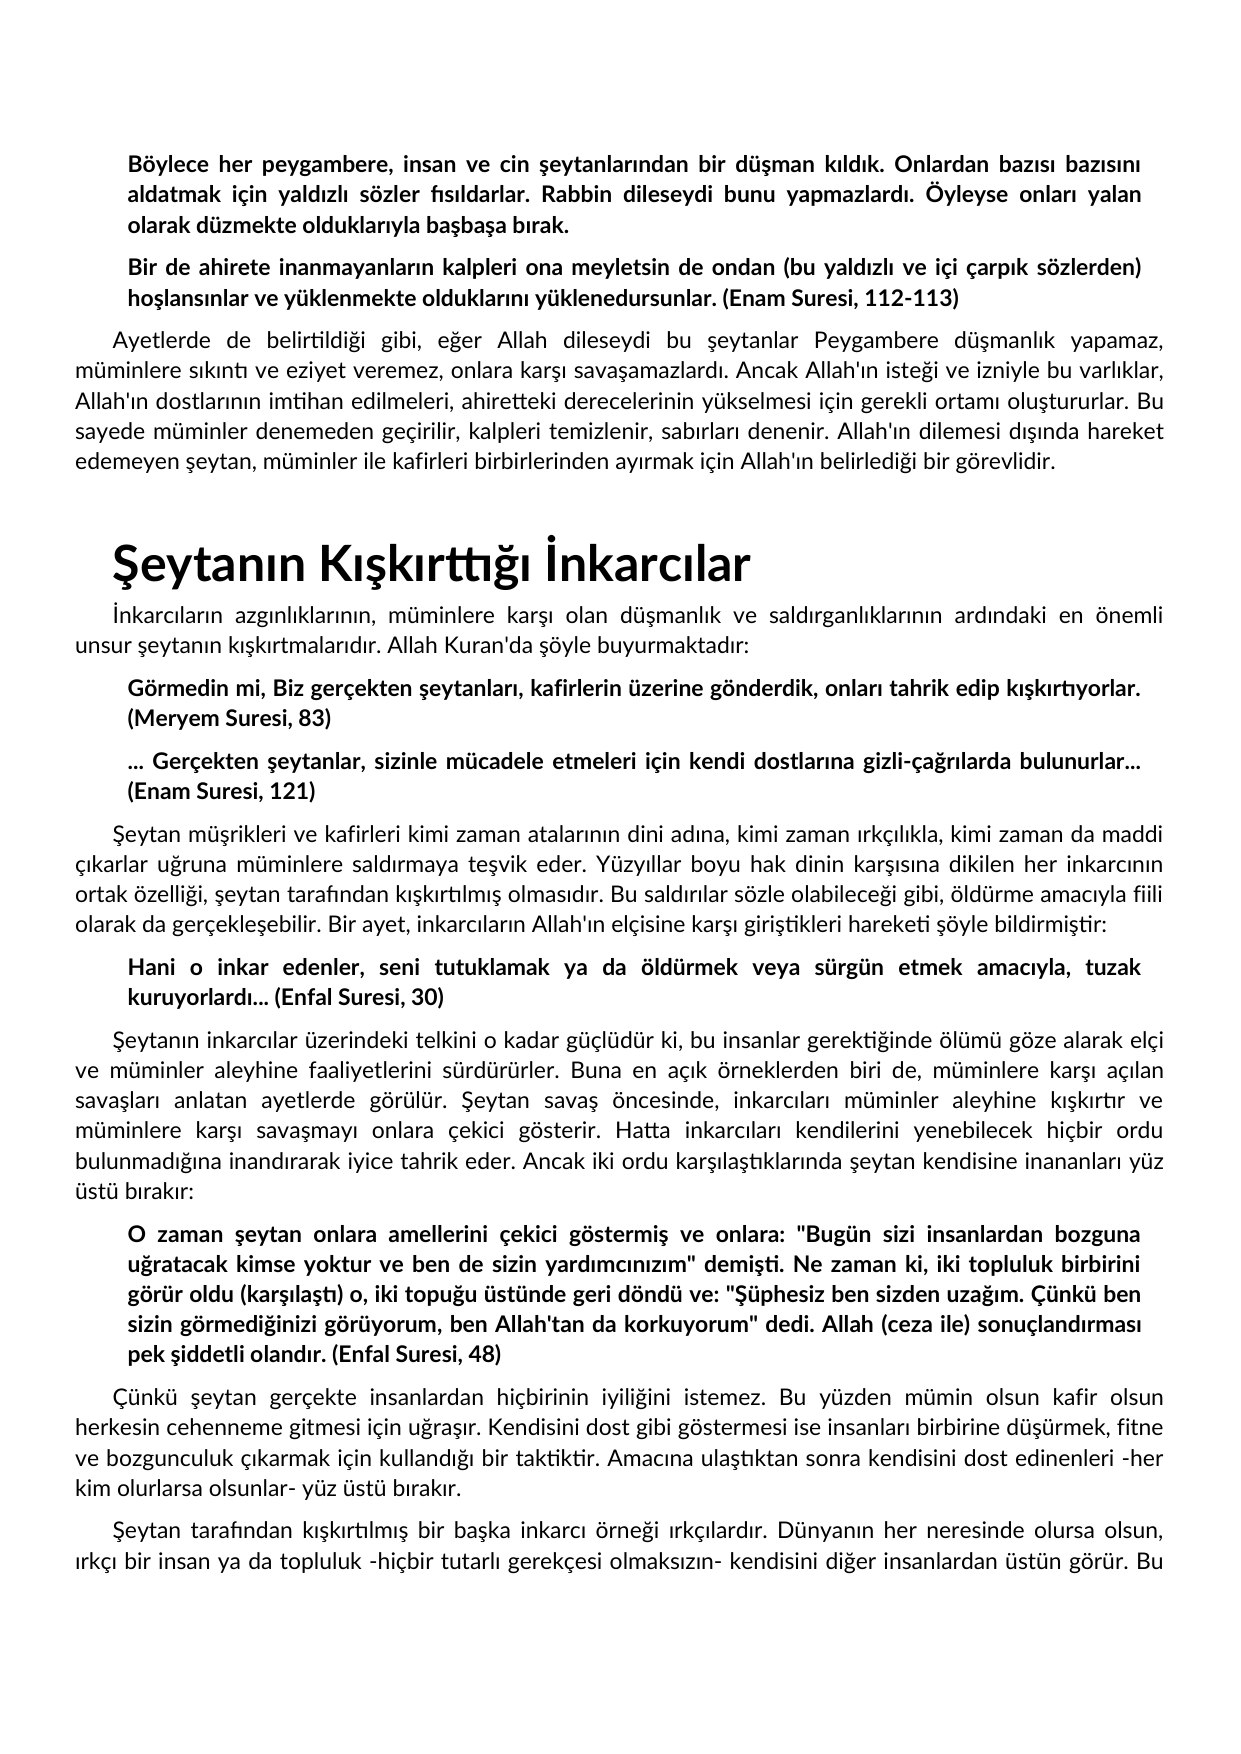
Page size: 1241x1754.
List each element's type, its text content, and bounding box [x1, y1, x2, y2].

subtitle Şeytanın Kışkırttığı İnkarcılar [112, 532, 1165, 592]
text Ayetlerde de belirtildiği gibi, eğer Allah dileseydi bu şeytanlar Peygambere düşmanlık yapamaz, müminlere sıkıntı ve eziyet veremez, onlara karşı savaşamazlardı. Ancak Allah'ın isteği ve izniyle bu varlıklar, Allah'ın dostlarının imtihan edilmeleri, ahiretteki derecelerinin yükselmesi için gerekli ortamı oluştururlar. Bu sayede müminler denemeden geçirilir, kalpleri temizlenir, sabırları denenir. Allah'ın dilemesi dışında hareket edemeyen şeytan, müminler ile kafirleri birbirlerinden ayırmak için Allah'ın belirlediği bir görevlidir. [75, 326, 1165, 474]
text Şeytanın inkarcılar üzerindeki telkini o kadar güçlüdür ki, bu insanlar gerektiğinde ölümü göze alarak elçi ve müminler aleyhine faaliyetlerini sürdürürler. Buna en açık örneklerden biri de, müminlere karşı açılan savaşları anlatan ayetlerde görülür. Şeytan savaş öncesinde, inkarcıları müminler aleyhine kışkırtır ve müminlere karşı savaşmayı onlara çekici gösterir. Hatta inkarcıları kendilerini yenebilecek hiçbir ordu bulunmadığına inandırarak iyice tahrik eder. Ancak iki ordu karşılaştıklarında şeytan kendisine inananları yüz üstü bırakır: [75, 1026, 1165, 1204]
text Hani o inkar edenler, seni tutuklamak ya da öldürmek veya sürgün etmek amacıyla, tuzak kuruyorlardı... (Enfal Suresi, 30) [127, 953, 1143, 1010]
text İnkarcıların azgınlıklarının, müminlere karşı olan düşmanlık ve saldırganlıklarının ardındaki en önemli unsur şeytanın kışkırtmalarıdır. Allah Kuran'da şöyle buyurmaktadır: [75, 601, 1165, 658]
text Şeytan tarafından kışkırtılmış bir başka inkarcı örneği ırkçılardır. Dünyanın her neresinde olursa olsun, ırkçı bir insan ya da topluluk -hiçbir tutarlı gerekçesi olmaksızın- kendisini diğer insanlardan üstün görür. Bu [75, 1516, 1165, 1574]
text Bir de ahirete inanmayanların kalpleri ona meyletsin de ondan (bu yaldızlı ve içi çarpık sözlerden) hoşlansınlar ve yüklenmekte olduklarını yüklenedursunlar. (Enam Suresi, 112-113) [127, 253, 1143, 311]
text Görmedin mi, Biz gerçekten şeytanları, kafirlerin üzerine gönderdik, onları tahrik edip kışkırtıyorlar. (Meryem Suresi, 83) [127, 673, 1143, 731]
text Şeytan müşrikleri ve kafirleri kimi zaman atalarının dini adına, kimi zaman ırkçılıkla, kimi zaman da maddi çıkarlar uğruna müminlere saldırmaya teşvik eder. Yüzyıllar boyu hak dinin karşısına dikilen her inkarcının ortak özelliği, şeytan tarafından kışkırtılmış olmasıdır. Bu saldırılar sözle olabileceği gibi, öldürme amacıyla fiili olarak da gerçekleşebilir. Bir ayet, inkarcıların Allah'ın elçisine karşı giriştikleri hareketi şöyle bildirmiştir: [75, 819, 1165, 937]
text ... Gerçekten şeytanlar, sizinle mücadele etmeleri için kendi dostlarına gizli-çağrılarda bulunurlar... (Enam Suresi, 121) [127, 746, 1143, 804]
text Çünkü şeytan gerçekte insanlardan hiçbirinin iyiliğini istemez. Bu yüzden mümin olsun kafir olsun herkesin cehenneme gitmesi için uğraşır. Kendisini dost gibi göstermesi ise insanları birbirine düşürmek, fitne ve bozgunculuk çıkarmak için kullandığı bir taktiktir. Amacına ulaştıktan sonra kendisini dost edinenleri -her kim olurlarsa olsunlar- yüz üstü bırakır. [75, 1383, 1165, 1501]
text O zaman şeytan onlara amellerini çekici göstermiş ve onlara: "Bugün sizi insanlardan bozguna uğratacak kimse yoktur ve ben de sizin yardımcınızım" demişti. Ne zaman ki, iki topluluk birbirini görür oldu (karşılaştı) o, iki topuğu üstünde geri döndü ve: "Şüphesiz ben sizden uzağım. Çünkü ben sizin görmediğinizi görüyorum, ben Allah'tan da korkuyorum" dedi. Allah (ceza ile) sonuçlandırması pek şiddetli olandır. (Enfal Suresi, 48) [127, 1219, 1143, 1368]
text Böylece her peygambere, insan ve cin şeytanlarından bir düşman kıldık. Onlardan bazısı bazısını aldatmak için yaldızlı sözler fısıldarlar. Rabbin dileseydi bunu yapmazlardı. Öyleyse onları yalan olarak düzmekte olduklarıyla başbaşa bırak. [127, 150, 1143, 238]
